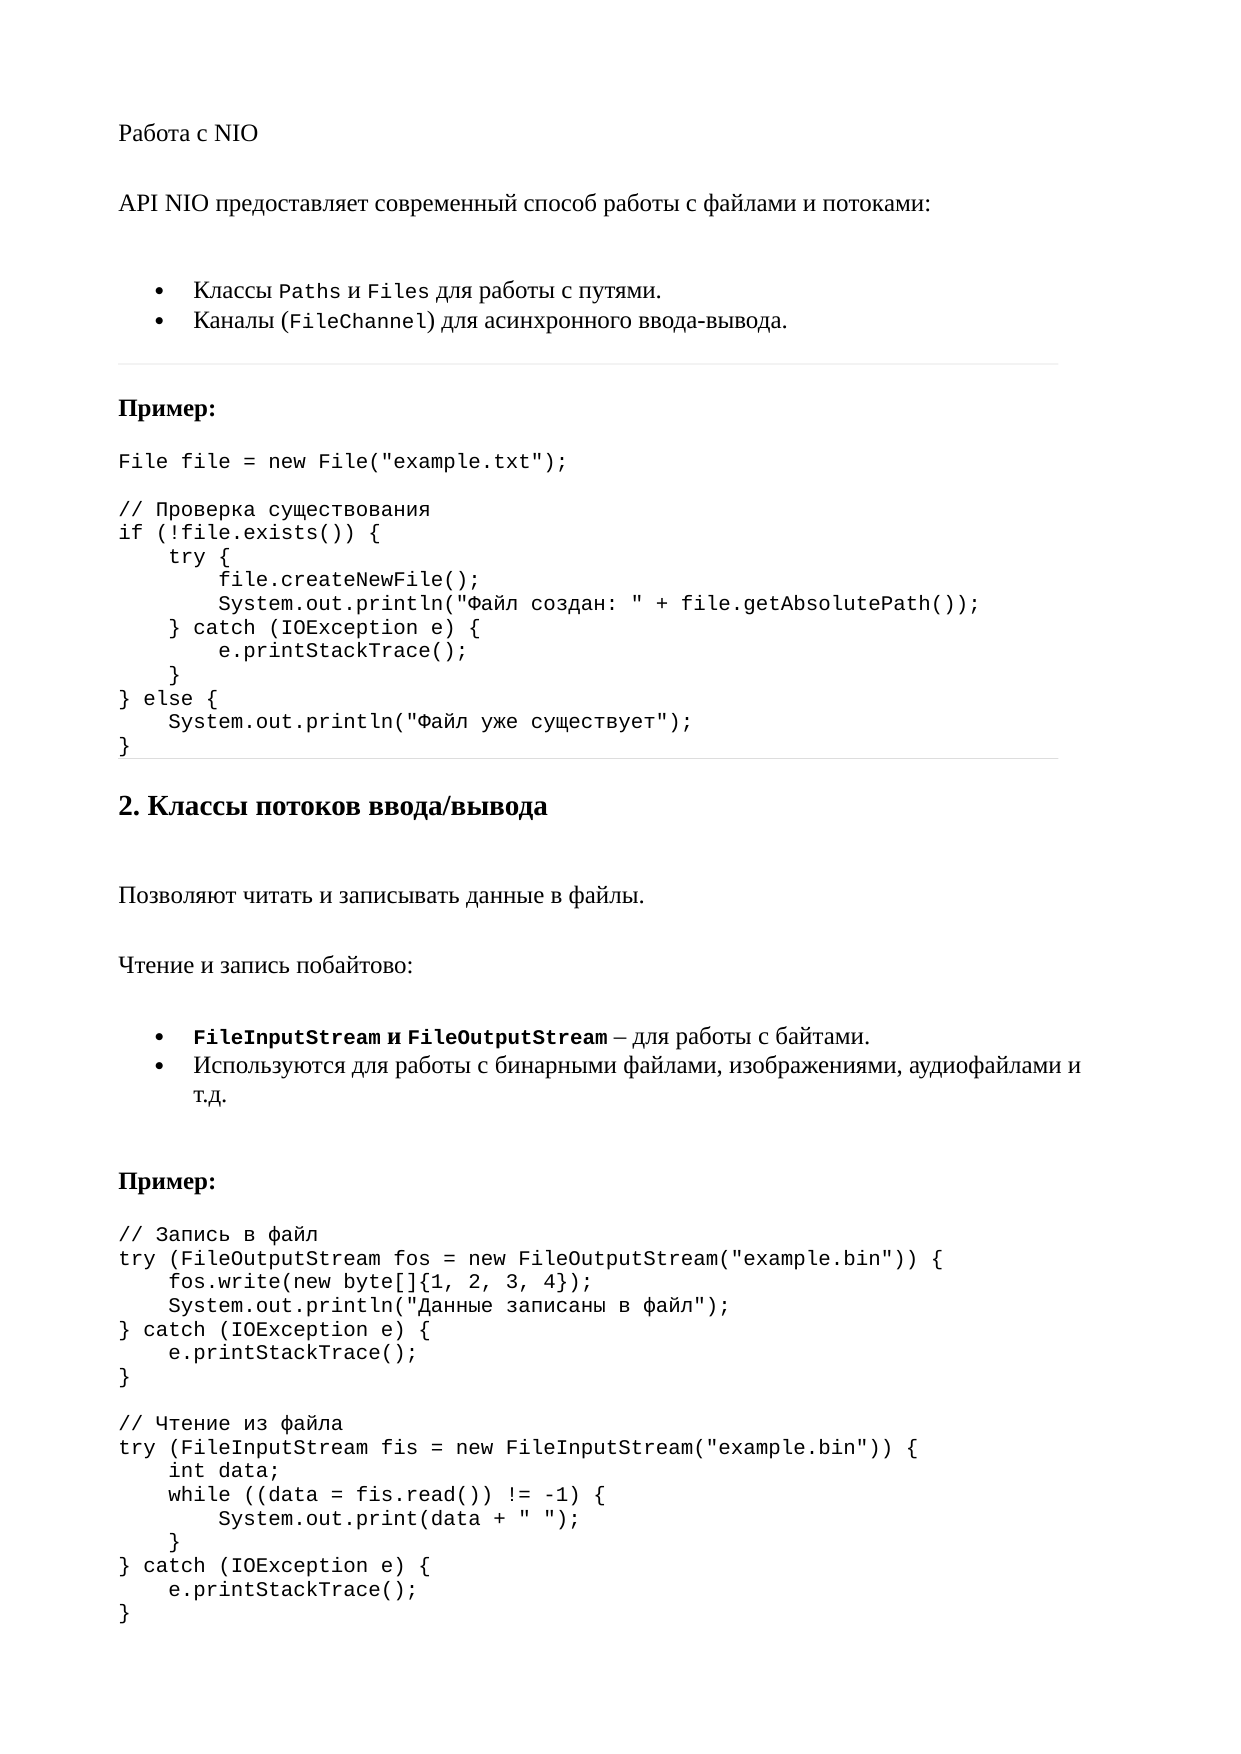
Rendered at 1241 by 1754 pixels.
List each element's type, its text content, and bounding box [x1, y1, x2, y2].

text try (FileInputStream fis = new FileInputStream("example.bin")) { [118, 1437, 1122, 1461]
text System.out.println("Файл создан: " + file.getAbsolutePath()); [118, 593, 1122, 617]
text } catch (IOException e) { [118, 1319, 1122, 1342]
subtitle 2. Классы потоков ввода/вывода [118, 788, 1122, 822]
text // Проверка существования [118, 498, 1122, 522]
text System.out.print(data + " "); [118, 1508, 1122, 1531]
text Пример: [118, 1166, 1122, 1195]
text fos.write(new byte[]{1, 2, 3, 4}); [118, 1271, 1122, 1295]
text int data; [118, 1461, 1122, 1484]
text File file = new File("example.txt"); [118, 451, 1122, 475]
text while ((data = fis.read()) != -1) { [118, 1484, 1122, 1508]
text try (FileOutputStream fos = new FileOutputStream("example.bin")) { [118, 1248, 1122, 1271]
text // Запись в файл [118, 1224, 1122, 1248]
list Каналы (FileChannel) для асинхронного ввода-вывода. [156, 305, 1122, 335]
text try { [118, 546, 1122, 569]
text } catch (IOException e) { [118, 1555, 1122, 1579]
text Пример: [118, 393, 1122, 422]
subtitle Работа с NIO [118, 118, 1122, 147]
list Используются для работы с бинарными файлами, изображениями, аудиофайлами и т.д. [156, 1050, 1122, 1108]
text } [118, 1366, 1122, 1389]
text System.out.println("Данные записаны в файл"); [118, 1295, 1122, 1319]
text e.printStackTrace(); [118, 1579, 1122, 1602]
text } [118, 664, 1122, 688]
text // Чтение из файла [118, 1413, 1122, 1437]
list Классы Paths и Files для работы с путями. [156, 276, 1122, 305]
text if (!file.exists()) { [118, 522, 1122, 546]
text API NIO предоставляет современный способ работы с файлами и потоками: [118, 188, 1122, 217]
text e.printStackTrace(); [118, 640, 1122, 664]
text } [118, 1602, 1122, 1626]
text } else { [118, 688, 1122, 711]
text file.createNewFile(); [118, 569, 1122, 593]
text } [118, 735, 1122, 759]
text } catch (IOException e) { [118, 617, 1122, 640]
text e.printStackTrace(); [118, 1342, 1122, 1366]
text Позволяют читать и записывать данные в файлы. [118, 880, 1122, 909]
text System.out.println("Файл уже существует"); [118, 711, 1122, 735]
text } [118, 1531, 1122, 1555]
subtitle Чтение и запись побайтово: [118, 950, 1122, 979]
list FileInputStream и FileOutputStream – для работы с байтами. [156, 1021, 1122, 1050]
